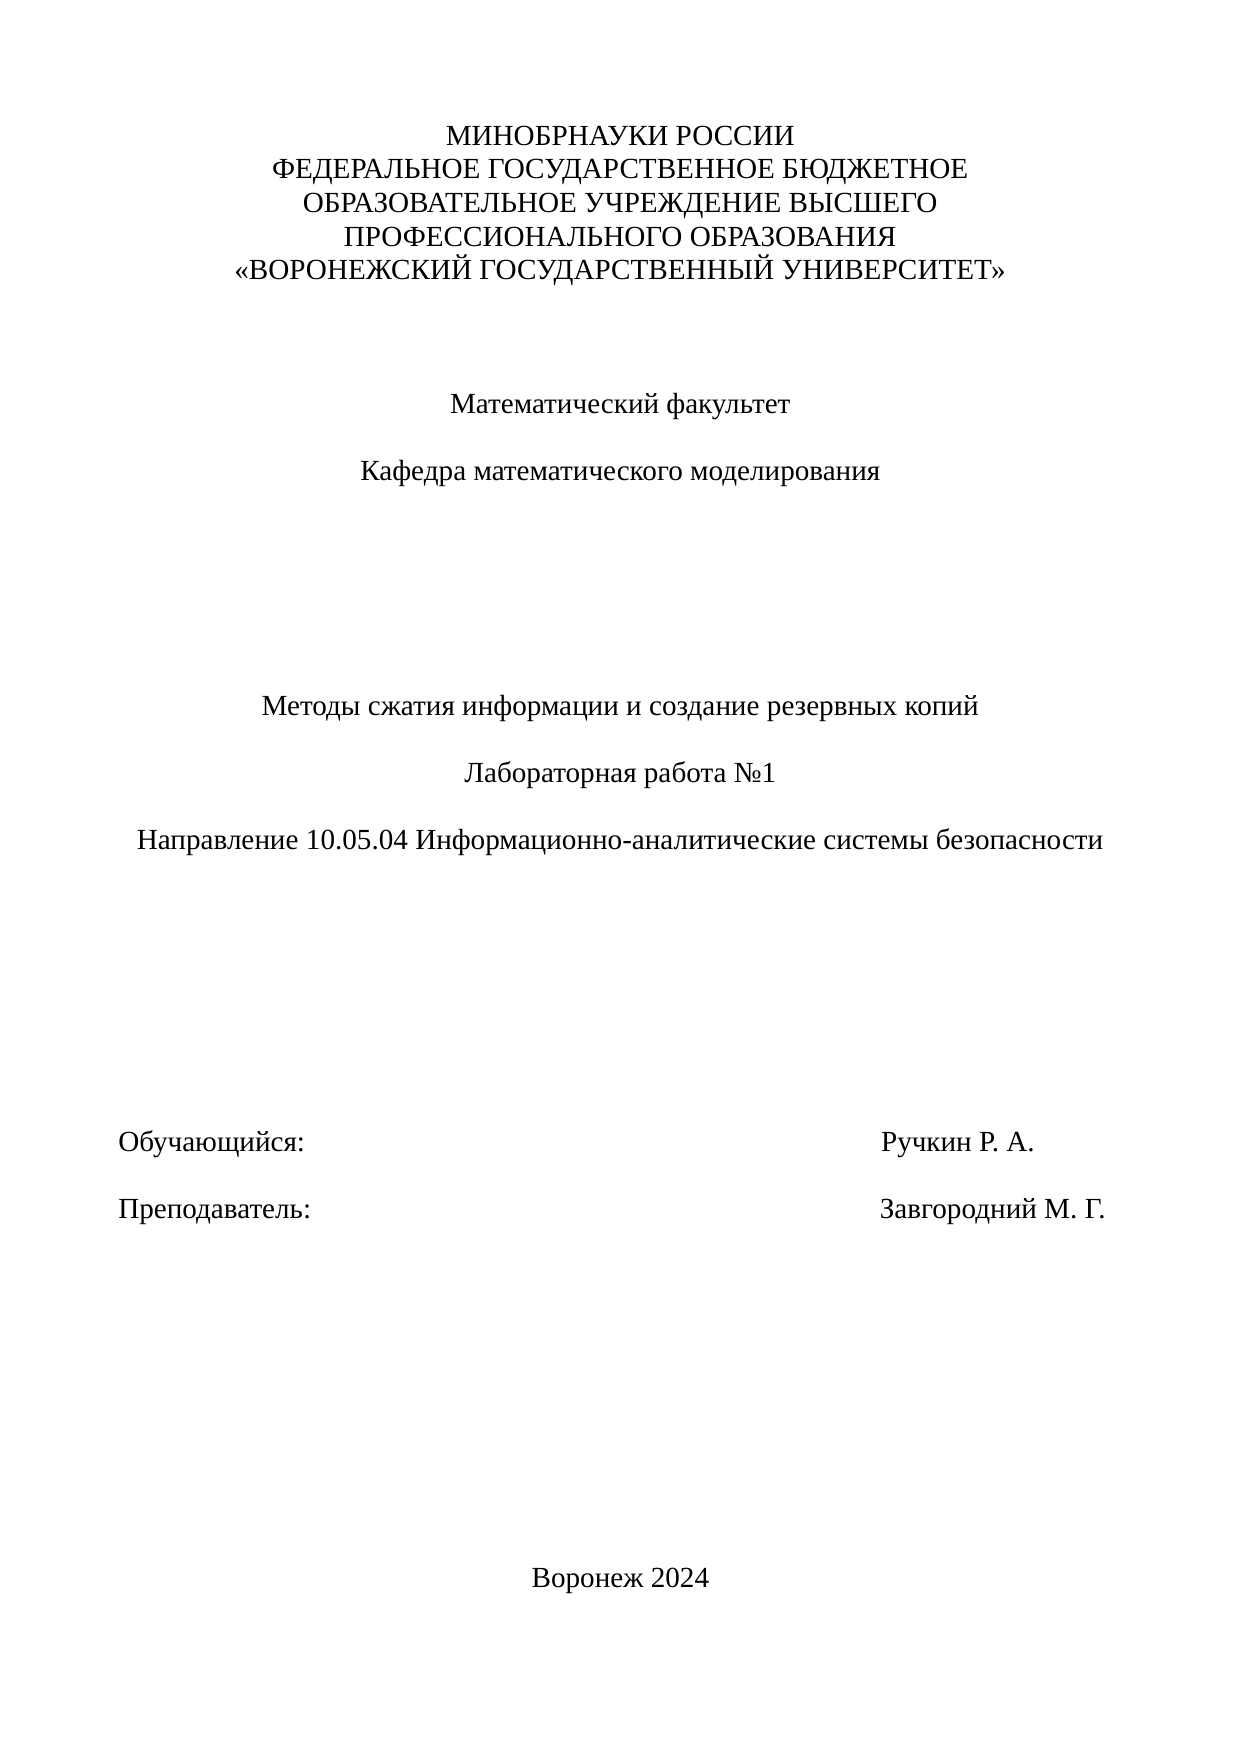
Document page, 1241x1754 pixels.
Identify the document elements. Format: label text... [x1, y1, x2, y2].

text Методы сжатия информации и создание резервных копий [118, 688, 1122, 722]
text ПРОФЕССИОНАЛЬНОГО ОБРАЗОВАНИЯ [118, 219, 1122, 252]
text «ВОРОНЕЖСКИЙ ГОСУДАРСТВЕННЫЙ УНИВЕРСИТЕТ» [118, 252, 1122, 286]
text Обучающийся: Ручкин Р. А. [118, 1124, 1122, 1158]
text ОБРАЗОВАТЕЛЬНОЕ УЧРЕЖДЕНИЕ ВЫСШЕГО [118, 185, 1122, 219]
text Преподаватель: Завгородний М. Г. [118, 1191, 1122, 1225]
text Кафедра математического моделирования [118, 453, 1122, 487]
text Направление 10.05.04 Информационно-аналитические системы безопасности [118, 822, 1122, 856]
text Лабораторная работа №1 [118, 755, 1122, 789]
text Математический факультет [118, 386, 1122, 420]
text ФЕДЕРАЛЬНОЕ ГОСУДАРСТВЕННОЕ БЮДЖЕТНОЕ [118, 152, 1122, 185]
text МИНОБРНАУКИ РОССИИ [118, 118, 1122, 152]
text Воронеж 2024 [118, 1560, 1122, 1594]
